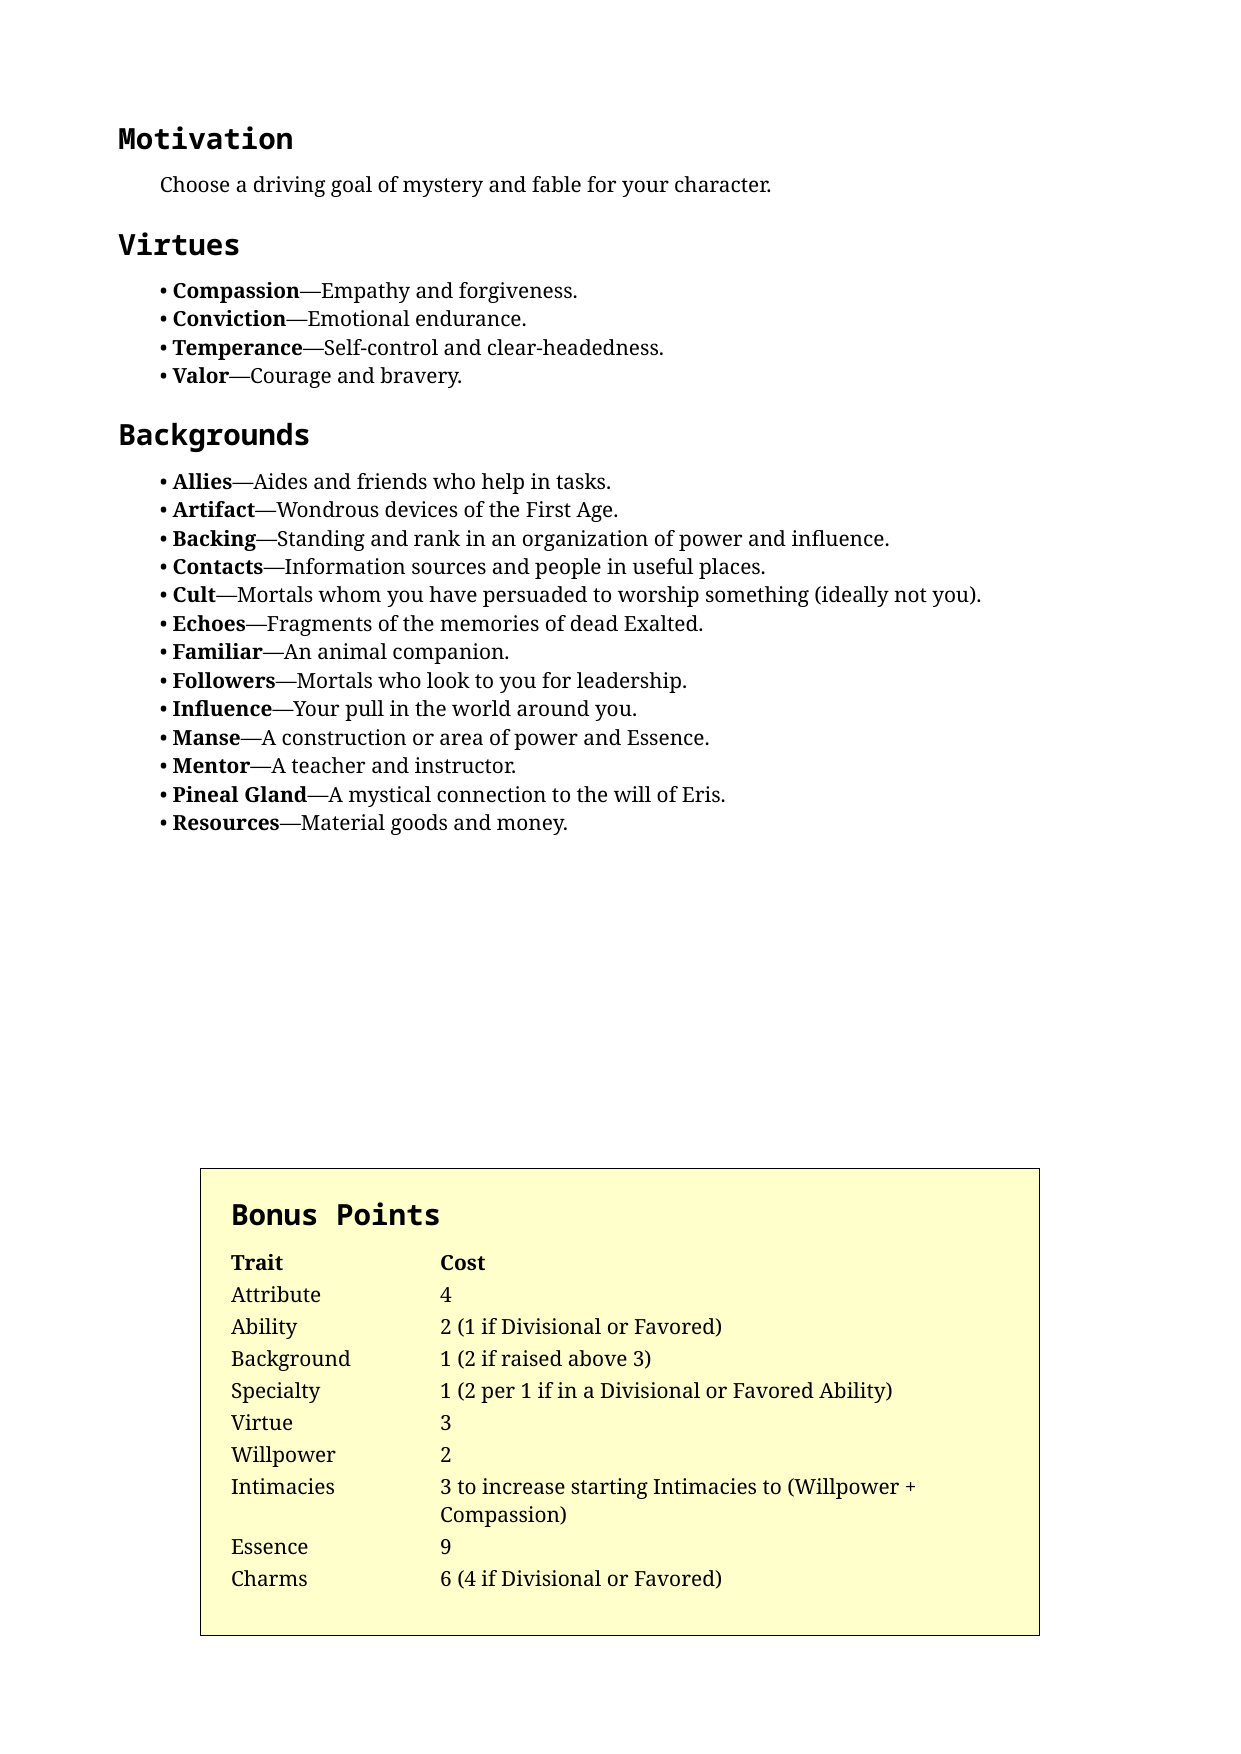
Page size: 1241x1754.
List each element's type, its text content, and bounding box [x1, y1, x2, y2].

table_cell Specialty [231, 1374, 440, 1406]
list Pineal Gland—A mystical connection to the will of Eris. [118, 780, 1122, 808]
table_cell 2 (1 if Divisional or Favored) [440, 1310, 1009, 1342]
table_cell 3 [440, 1406, 1009, 1438]
list Resources—Material goods and money. [118, 808, 1122, 837]
table_cell 2 [440, 1438, 1009, 1470]
list Compassion—Empathy and forgiveness. [118, 276, 1122, 304]
list Allies—Aides and friends who help in tasks. [118, 467, 1122, 495]
list Cult—Mortals whom you have persuaded to worship something (ideally not you). [118, 581, 1122, 609]
table_cell Background [231, 1342, 440, 1374]
list Conviction—Emotional endurance. [118, 304, 1122, 333]
list Temperance—Self-control and clear-headedness. [118, 333, 1122, 361]
subtitle Backgrounds [118, 415, 1122, 454]
table_cell 9 [440, 1531, 1009, 1562]
table_cell Intimacies [231, 1470, 440, 1531]
table_cell Essence [231, 1531, 440, 1562]
subtitle Bonus Points [231, 1194, 1009, 1234]
table_cell 4 [440, 1278, 1009, 1310]
table_cell 1 (2 per 1 if in a Divisional or Favored Ability) [440, 1374, 1009, 1406]
list Manse—A construction or area of power and Essence. [118, 723, 1122, 751]
list Followers—Mortals who look to you for leadership. [118, 666, 1122, 694]
list Echoes—Fragments of the memories of dead Exalted. [118, 609, 1122, 637]
table_header Trait [231, 1246, 440, 1278]
subtitle Virtues [118, 224, 1122, 263]
text Choose a driving goal of mystery and fable for your character. [118, 170, 1122, 199]
table_cell Virtue [231, 1406, 440, 1438]
table_cell 3 to increase starting Intimacies to (Willpower + Compassion) [440, 1470, 1009, 1531]
table_cell Attribute [231, 1278, 440, 1310]
table_cell 1 (2 if raised above 3) [440, 1342, 1009, 1374]
list Valor—Courage and bravery. [118, 361, 1122, 390]
table_cell Charms [231, 1563, 440, 1594]
list Artifact—Wondrous devices of the First Age. [118, 495, 1122, 524]
table_header Cost [440, 1246, 1009, 1278]
list Contacts—Information sources and people in useful places. [118, 552, 1122, 581]
subtitle Motivation [118, 118, 1122, 158]
list Influence—Your pull in the world around you. [118, 694, 1122, 723]
table_cell 6 (4 if Divisional or Favored) [440, 1563, 1009, 1594]
list Familiar—An animal companion. [118, 637, 1122, 666]
table_cell Willpower [231, 1438, 440, 1470]
list Mentor—A teacher and instructor. [118, 751, 1122, 780]
list Backing—Standing and rank in an organization of power and influence. [118, 524, 1122, 552]
table_cell Ability [231, 1310, 440, 1342]
